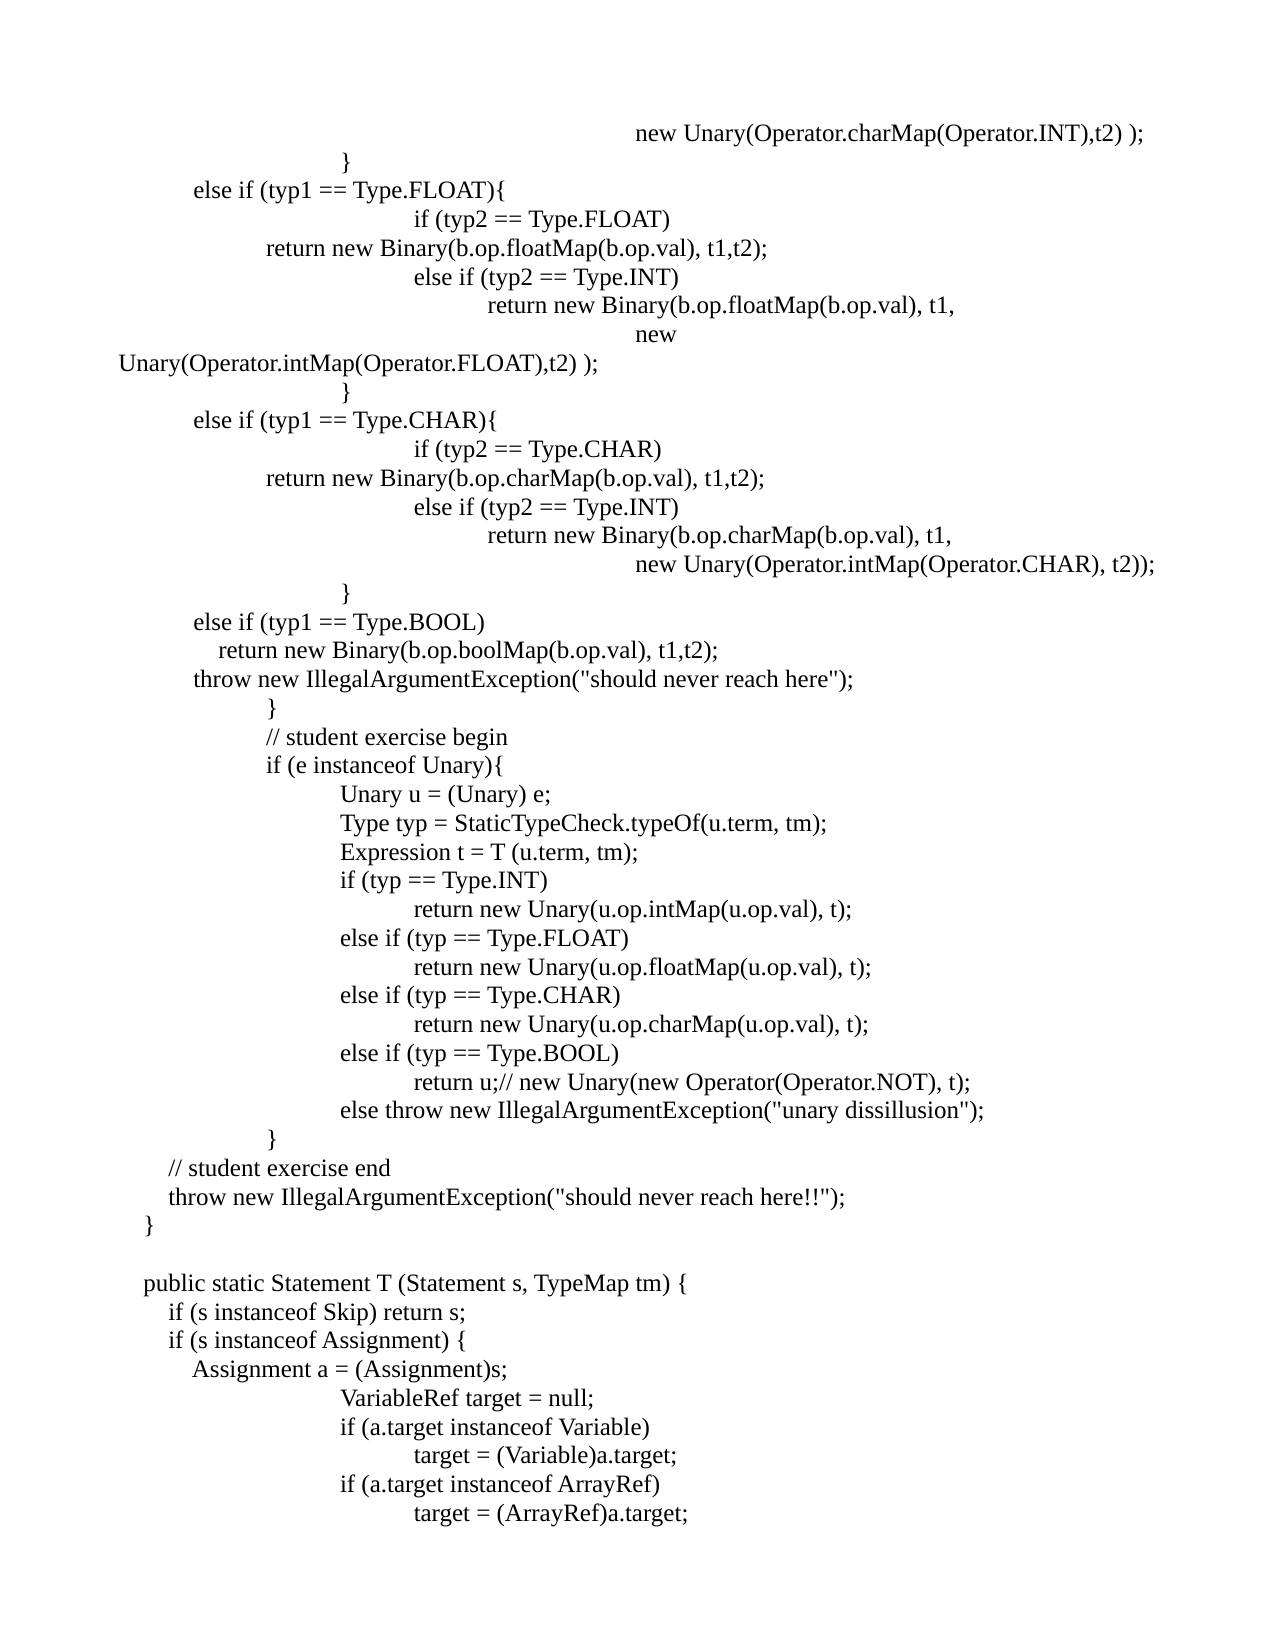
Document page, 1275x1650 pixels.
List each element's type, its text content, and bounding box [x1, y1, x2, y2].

text else if (typ2 == Type.INT) [118, 492, 1157, 521]
text else throw new IllegalArgumentException("unary dissillusion"); [118, 1096, 1157, 1124]
text return new Binary(b.op.boolMap(b.op.val), t1,t2); [118, 636, 1157, 664]
text else if (typ == Type.CHAR) [118, 981, 1157, 1009]
text new Unary(Operator.charMap(Operator.INT),t2) ); [118, 118, 1157, 147]
text Type typ = StaticTypeCheck.typeOf(u.term, tm); [118, 808, 1157, 837]
text if (e instanceof Unary){ [118, 751, 1157, 779]
text if (s instanceof Assignment) { [118, 1326, 1157, 1354]
text throw new IllegalArgumentException("should never reach here"); [118, 664, 1157, 693]
text if (s instanceof Skip) return s; [118, 1297, 1157, 1326]
text return new Unary(u.op.floatMap(u.op.val), t); [118, 952, 1157, 981]
text return new Unary(u.op.intMap(u.op.val), t); [118, 894, 1157, 923]
text return new Unary(u.op.charMap(u.op.val), t); [118, 1009, 1157, 1038]
text // student exercise begin [118, 722, 1157, 751]
text Assignment a = (Assignment)s; [118, 1354, 1157, 1383]
text target = (ArrayRef)a.target; [118, 1498, 1157, 1527]
text return new Binary(b.op.floatMap(b.op.val), t1,t2); [118, 233, 1157, 262]
text Unary u = (Unary) e; [118, 779, 1157, 808]
text else if (typ == Type.FLOAT) [118, 923, 1157, 952]
text Expression t = T (u.term, tm); [118, 837, 1157, 866]
text return new Binary(b.op.charMap(b.op.val), t1, [118, 521, 1157, 549]
text // student exercise end [118, 1153, 1157, 1182]
text VariableRef target = null; [118, 1383, 1157, 1412]
text return new Binary(b.op.charMap(b.op.val), t1,t2); [118, 463, 1157, 492]
text if (typ2 == Type.CHAR) [118, 434, 1157, 463]
text new Unary(Operator.intMap(Operator.FLOAT),t2) ); [118, 319, 1157, 377]
text } [118, 1124, 1157, 1153]
text else if (typ == Type.BOOL) [118, 1038, 1157, 1067]
text public static Statement T (Statement s, TypeMap tm) { [118, 1268, 1157, 1297]
text } [118, 147, 1157, 176]
text if (typ2 == Type.FLOAT) [118, 204, 1157, 233]
text target = (Variable)a.target; [118, 1441, 1157, 1469]
text if (a.target instanceof Variable) [118, 1412, 1157, 1441]
text if (typ == Type.INT) [118, 866, 1157, 894]
text return u;// new Unary(new Operator(Operator.NOT), t); [118, 1067, 1157, 1096]
text else if (typ1 == Type.CHAR){ [118, 406, 1157, 434]
text } [118, 693, 1157, 722]
text throw new IllegalArgumentException("should never reach here!!"); [118, 1182, 1157, 1211]
text else if (typ1 == Type.FLOAT){ [118, 176, 1157, 204]
text } [118, 1211, 1157, 1239]
text new Unary(Operator.intMap(Operator.CHAR), t2)); [118, 549, 1157, 578]
text } [118, 377, 1157, 406]
text } [118, 578, 1157, 607]
text return new Binary(b.op.floatMap(b.op.val), t1, [118, 291, 1157, 319]
text else if (typ1 == Type.BOOL) [118, 607, 1157, 636]
text if (a.target instanceof ArrayRef) [118, 1469, 1157, 1498]
text else if (typ2 == Type.INT) [118, 262, 1157, 291]
